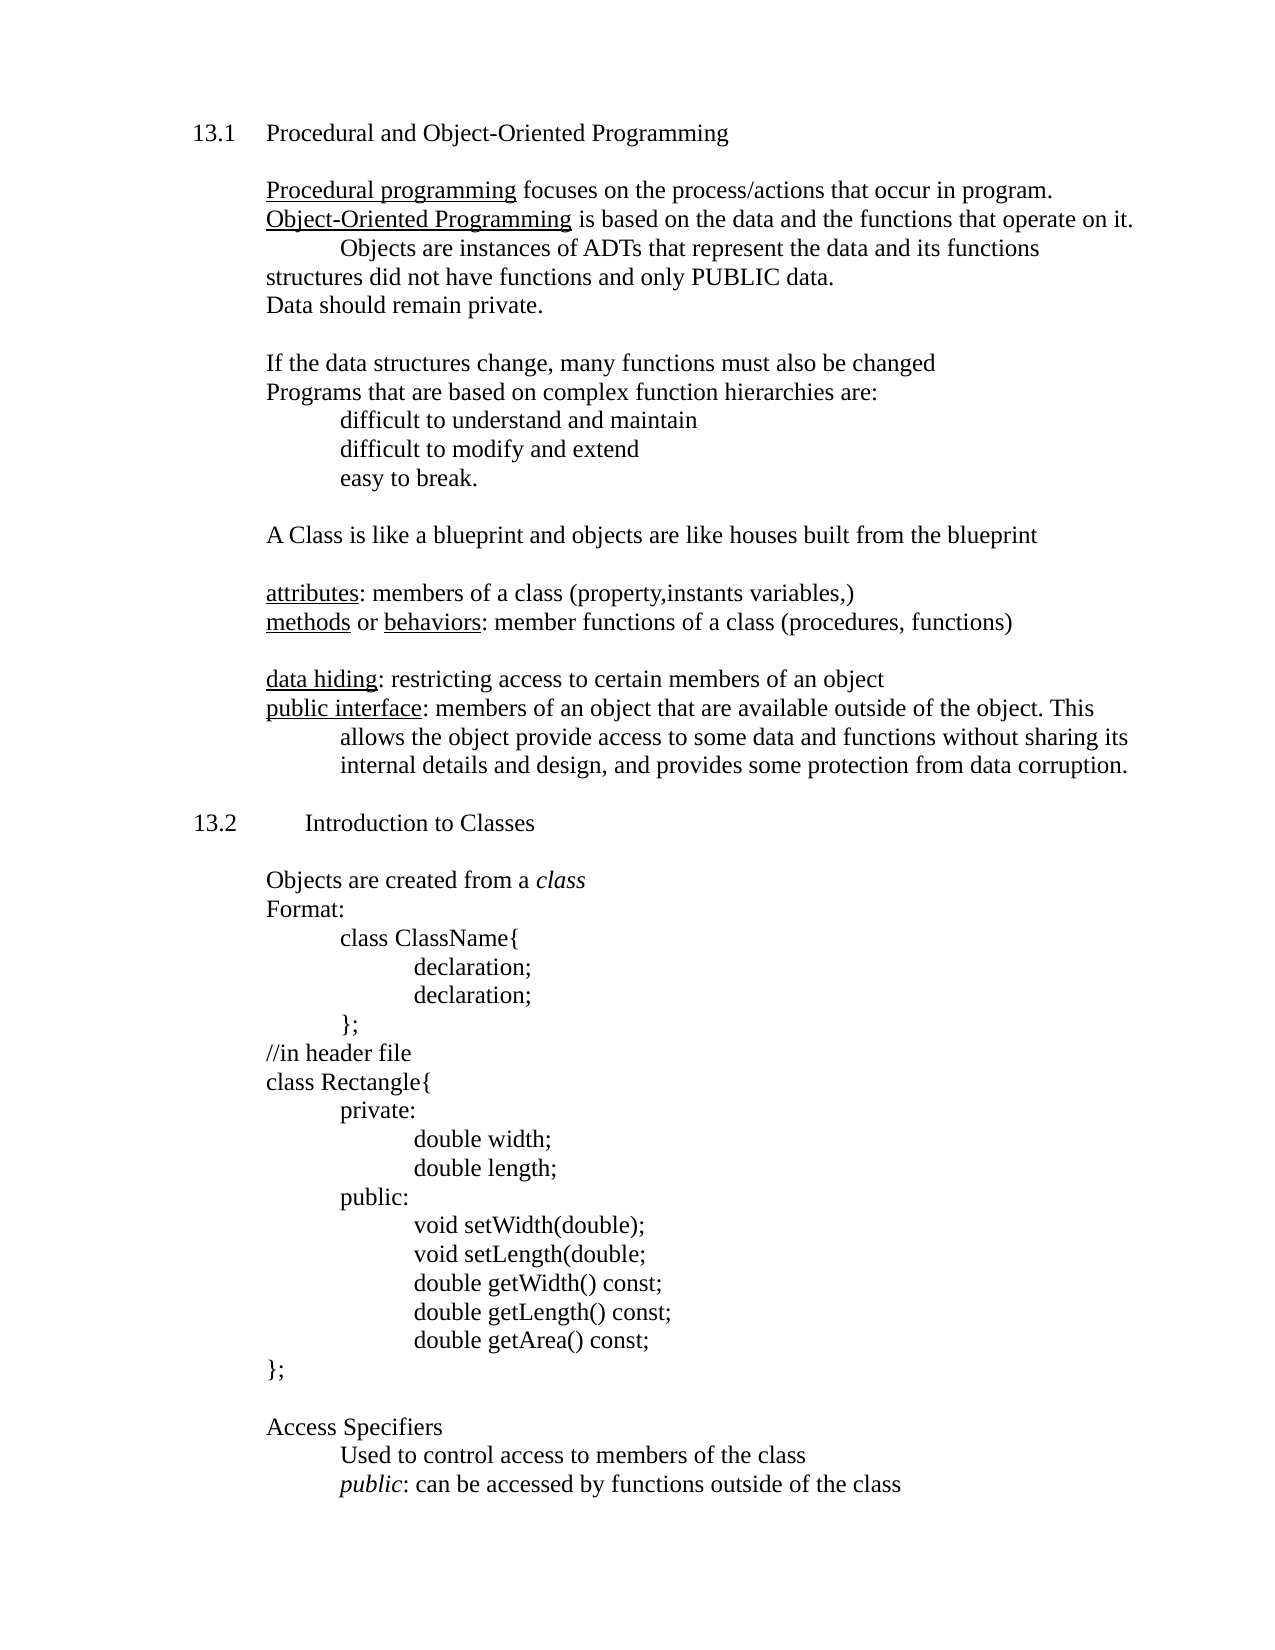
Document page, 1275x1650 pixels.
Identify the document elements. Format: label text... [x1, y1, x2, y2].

text double getArea() const; [118, 1326, 1157, 1354]
text easy to break. [118, 463, 1157, 492]
text Objects are created from a class [118, 866, 1157, 894]
text Data should remain private. [118, 291, 1157, 319]
text 13.1 Procedural and Object-Oriented Programming [118, 118, 1157, 147]
text methods or behaviors: member functions of a class (procedures, functions) [118, 607, 1157, 636]
text declaration; [118, 981, 1157, 1009]
text double width; [118, 1124, 1157, 1153]
text void setWidth(double); [118, 1211, 1157, 1239]
text difficult to understand and maintain [118, 406, 1157, 434]
text Format: [118, 894, 1157, 923]
text public: [118, 1182, 1157, 1211]
text private: [118, 1096, 1157, 1124]
text class Rectangle{ [118, 1067, 1157, 1096]
text Programs that are based on complex function hierarchies are: [118, 377, 1157, 406]
text attributes: members of a class (property,instants variables,) [118, 578, 1157, 607]
text Procedural programming focuses on the process/actions that occur in program. [118, 176, 1157, 204]
text }; [118, 1009, 1157, 1038]
text Used to control access to members of the class [118, 1441, 1157, 1469]
text void setLength(double; [118, 1239, 1157, 1268]
list Introduction to Classes [193, 808, 1157, 837]
text class ClassName{ [118, 923, 1157, 952]
text data hiding: restricting access to certain members of an object [118, 664, 1157, 693]
text double getWidth() const; [118, 1268, 1157, 1297]
text Object-Oriented Programming is based on the data and the functions that operate on it. Objects are instances of ADTs that represent the data and its functions [118, 204, 1157, 262]
text Access Specifiers [118, 1412, 1157, 1441]
text declaration; [118, 952, 1157, 981]
text public: can be accessed by functions outside of the class [118, 1469, 1157, 1498]
text A Class is like a blueprint and objects are like houses built from the blueprint [118, 521, 1157, 549]
text double length; [118, 1153, 1157, 1182]
text If the data structures change, many functions must also be changed [118, 348, 1157, 377]
text //in header file [118, 1038, 1157, 1067]
text double getLength() const; [118, 1297, 1157, 1326]
text public interface: members of an object that are available outside of the object. This allows the object provide access to some data and functions without sharing its internal details and design, and provides some protection from data corruption. [118, 693, 1157, 779]
text difficult to modify and extend [118, 434, 1157, 463]
text structures did not have functions and only PUBLIC data. [118, 262, 1157, 291]
text }; [118, 1354, 1157, 1383]
